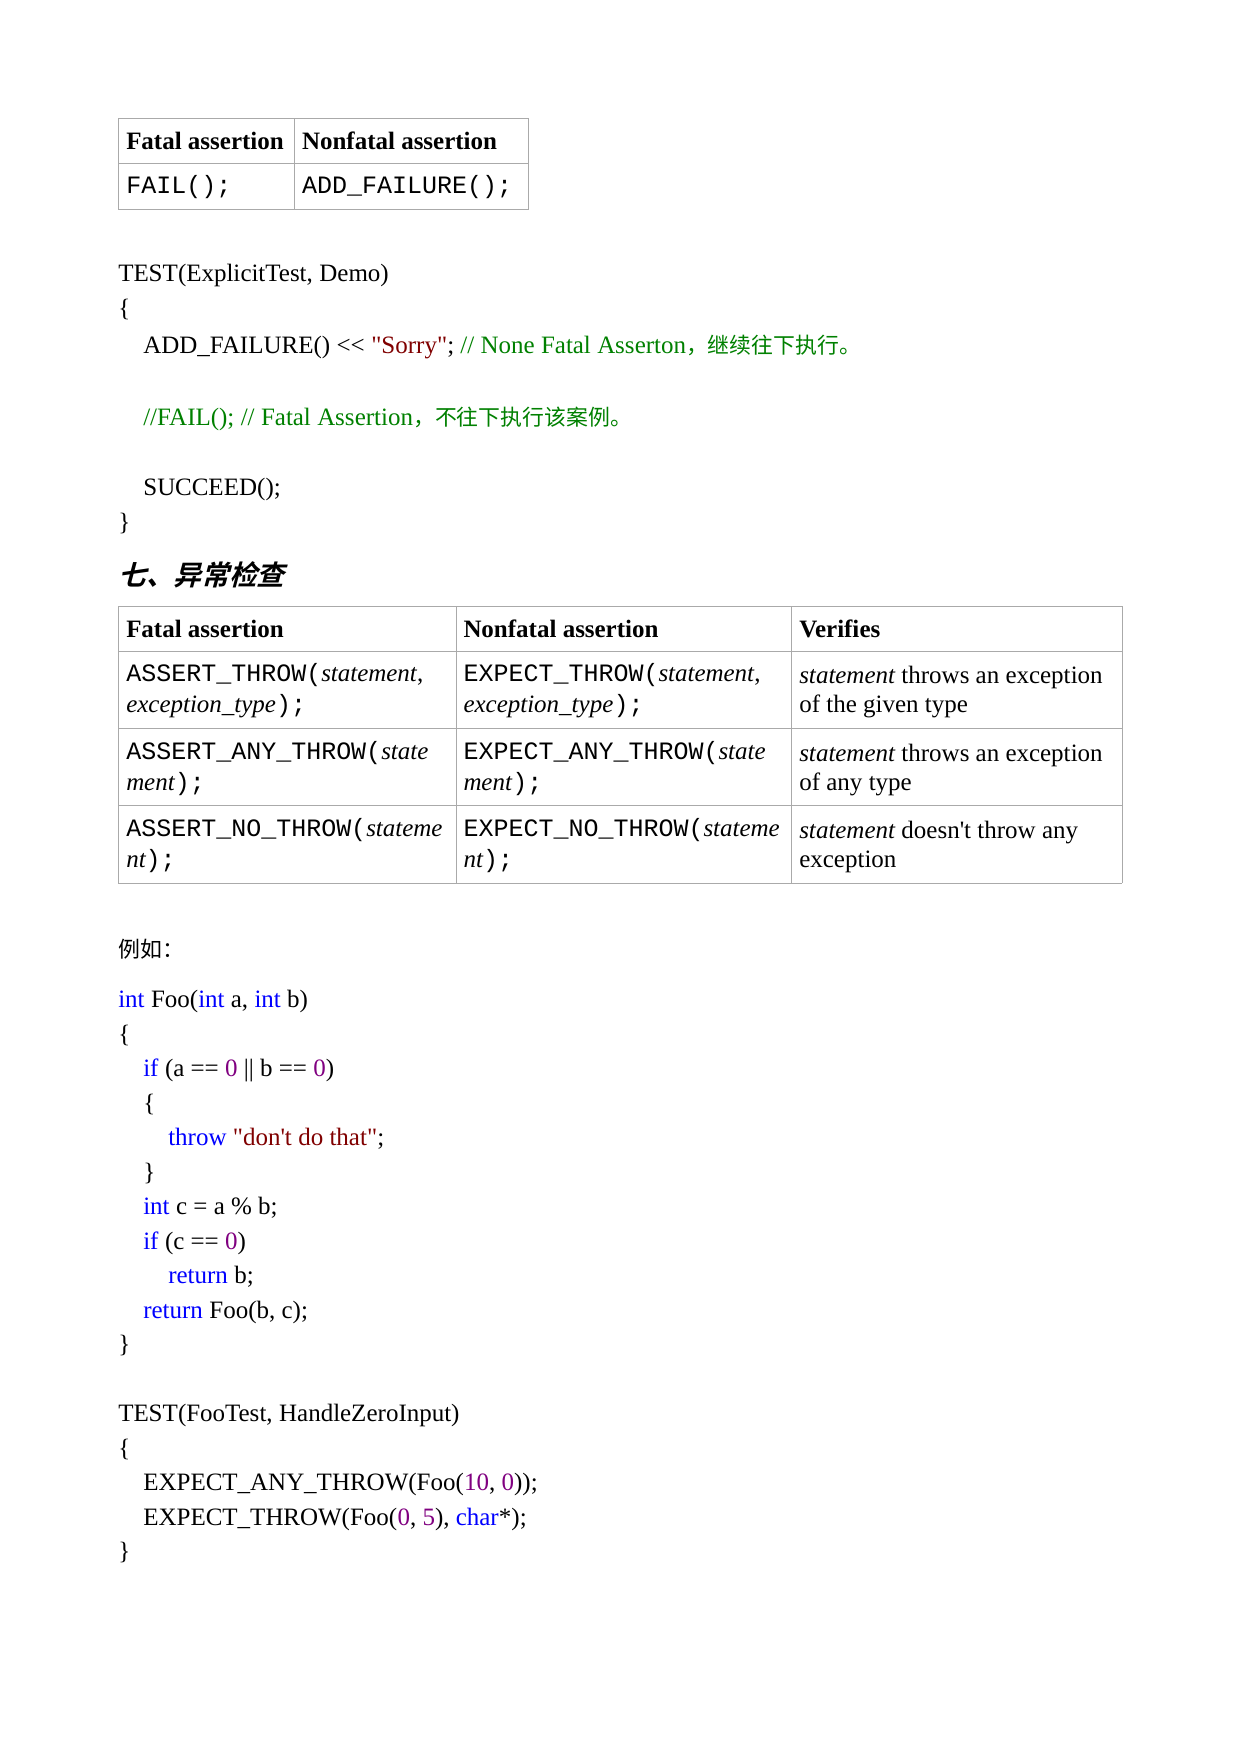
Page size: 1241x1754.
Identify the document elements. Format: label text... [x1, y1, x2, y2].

table_cell statement doesn't throw any exception [792, 806, 1122, 883]
text 例如： [118, 932, 1122, 964]
subtitle 七、异常检查 [118, 553, 1122, 594]
table_cell ASSERT_THROW(statement, exception_type); [119, 652, 456, 728]
table_header Fatal assertion [119, 607, 456, 651]
table_cell EXPECT_ANY_THROW(statement); [457, 729, 791, 805]
table_header Nonfatal assertion [457, 607, 791, 651]
table_cell statement throws an exception of the given type [792, 652, 1122, 728]
table_cell statement throws an exception of any type [792, 729, 1122, 805]
table_cell EXPECT_THROW(statement, exception_type); [457, 652, 791, 728]
text int Foo(int a, int b) { if (a == 0 || b == 0) { throw "don't do that"; } int c = a % b; if (c == 0) return b; return Foo(b, c); } TEST(FooTest, HandleZeroInput) { EXPECT_ANY_THROW(Foo(10, 0)); EXPECT_THROW(Foo(0, 5), char*); } [118, 984, 1122, 1565]
table_cell ASSERT_ANY_THROW(statement); [119, 729, 456, 805]
table_header Verifies [792, 607, 1122, 651]
table_cell ADD_FAILURE(); [295, 164, 528, 209]
table_header Fatal assertion [119, 119, 294, 163]
table_header Nonfatal assertion [295, 119, 528, 163]
table_cell EXPECT_NO_THROW(statement); [457, 806, 791, 883]
text TEST(ExplicitTest, Demo) { ADD_FAILURE() << "Sorry"; // None Fatal Asserton，继续往下执行。 //FAIL(); // Fatal Assertion，不往下执行该案例。 SUCCEED(); } [118, 258, 1122, 535]
table_cell ASSERT_NO_THROW(statement); [119, 806, 456, 883]
table_cell FAIL(); [119, 164, 294, 209]
